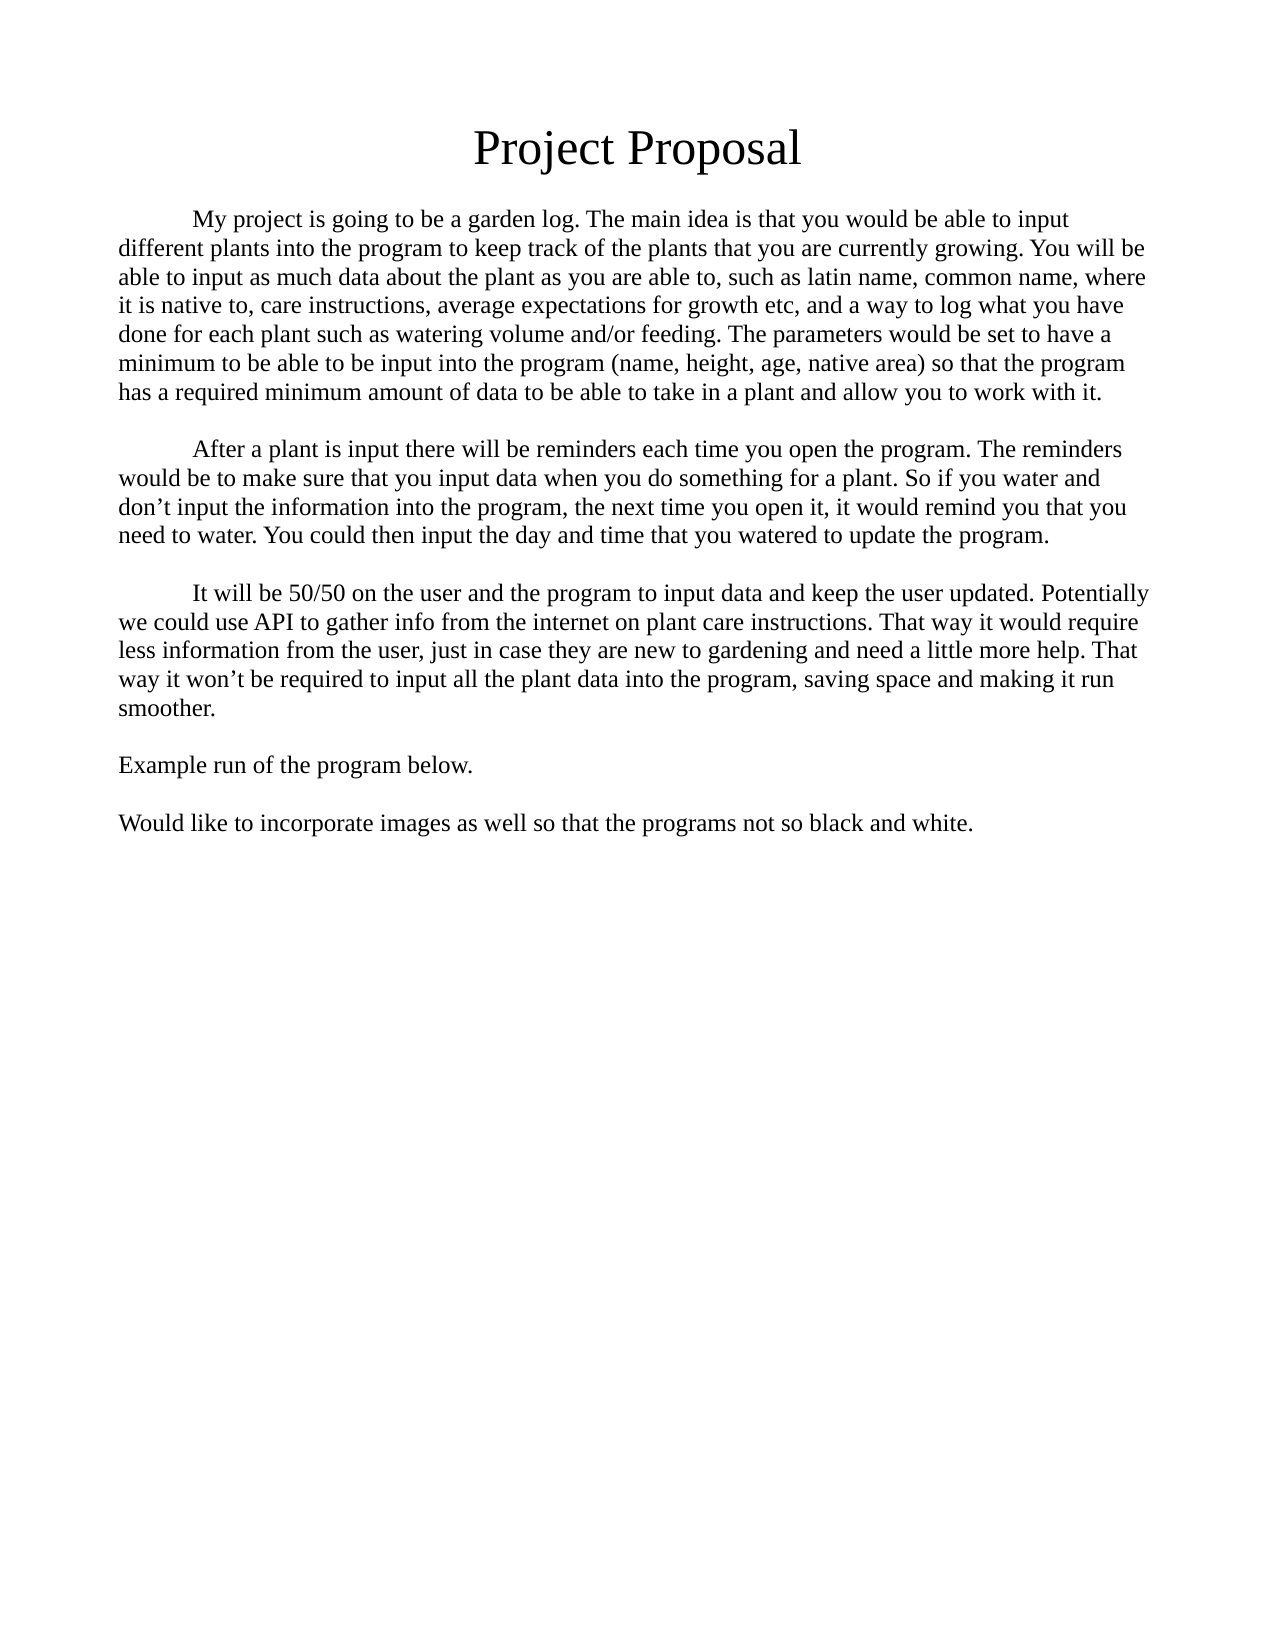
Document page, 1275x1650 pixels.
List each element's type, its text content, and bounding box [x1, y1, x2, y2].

text Would like to incorporate images as well so that the programs not so black and white. [118, 779, 1157, 837]
text Example run of the program below. [118, 751, 1157, 779]
text Project Proposal [118, 118, 1157, 176]
text My project is going to be a garden log. The main idea is that you would be able to input different plants into the program to keep track of the plants that you are currently growing. You will be able to input as much data about the plant as you are able to, such as latin name, common name, where it is native to, care instructions, average expectations for growth etc, and a way to log what you have done for each plant such as watering volume and/or feeding. The parameters would be set to have a minimum to be able to be input into the program (name, height, age, native area) so that the program has a required minimum amount of data to be able to take in a plant and allow you to work with it. [118, 204, 1157, 406]
text It will be 50/50 on the user and the program to input data and keep the user updated. Potentially we could use API to gather info from the internet on plant care instructions. That way it would require less information from the user, just in case they are new to gardening and need a little more help. That way it won’t be required to input all the plant data into the program, saving space and making it run smoother. [118, 578, 1157, 722]
text After a plant is input there will be reminders each time you open the program. The reminders would be to make sure that you input data when you do something for a plant. So if you water and don’t input the information into the program, the next time you open it, it would remind you that you need to water. You could then input the day and time that you watered to update the program. [118, 434, 1157, 549]
